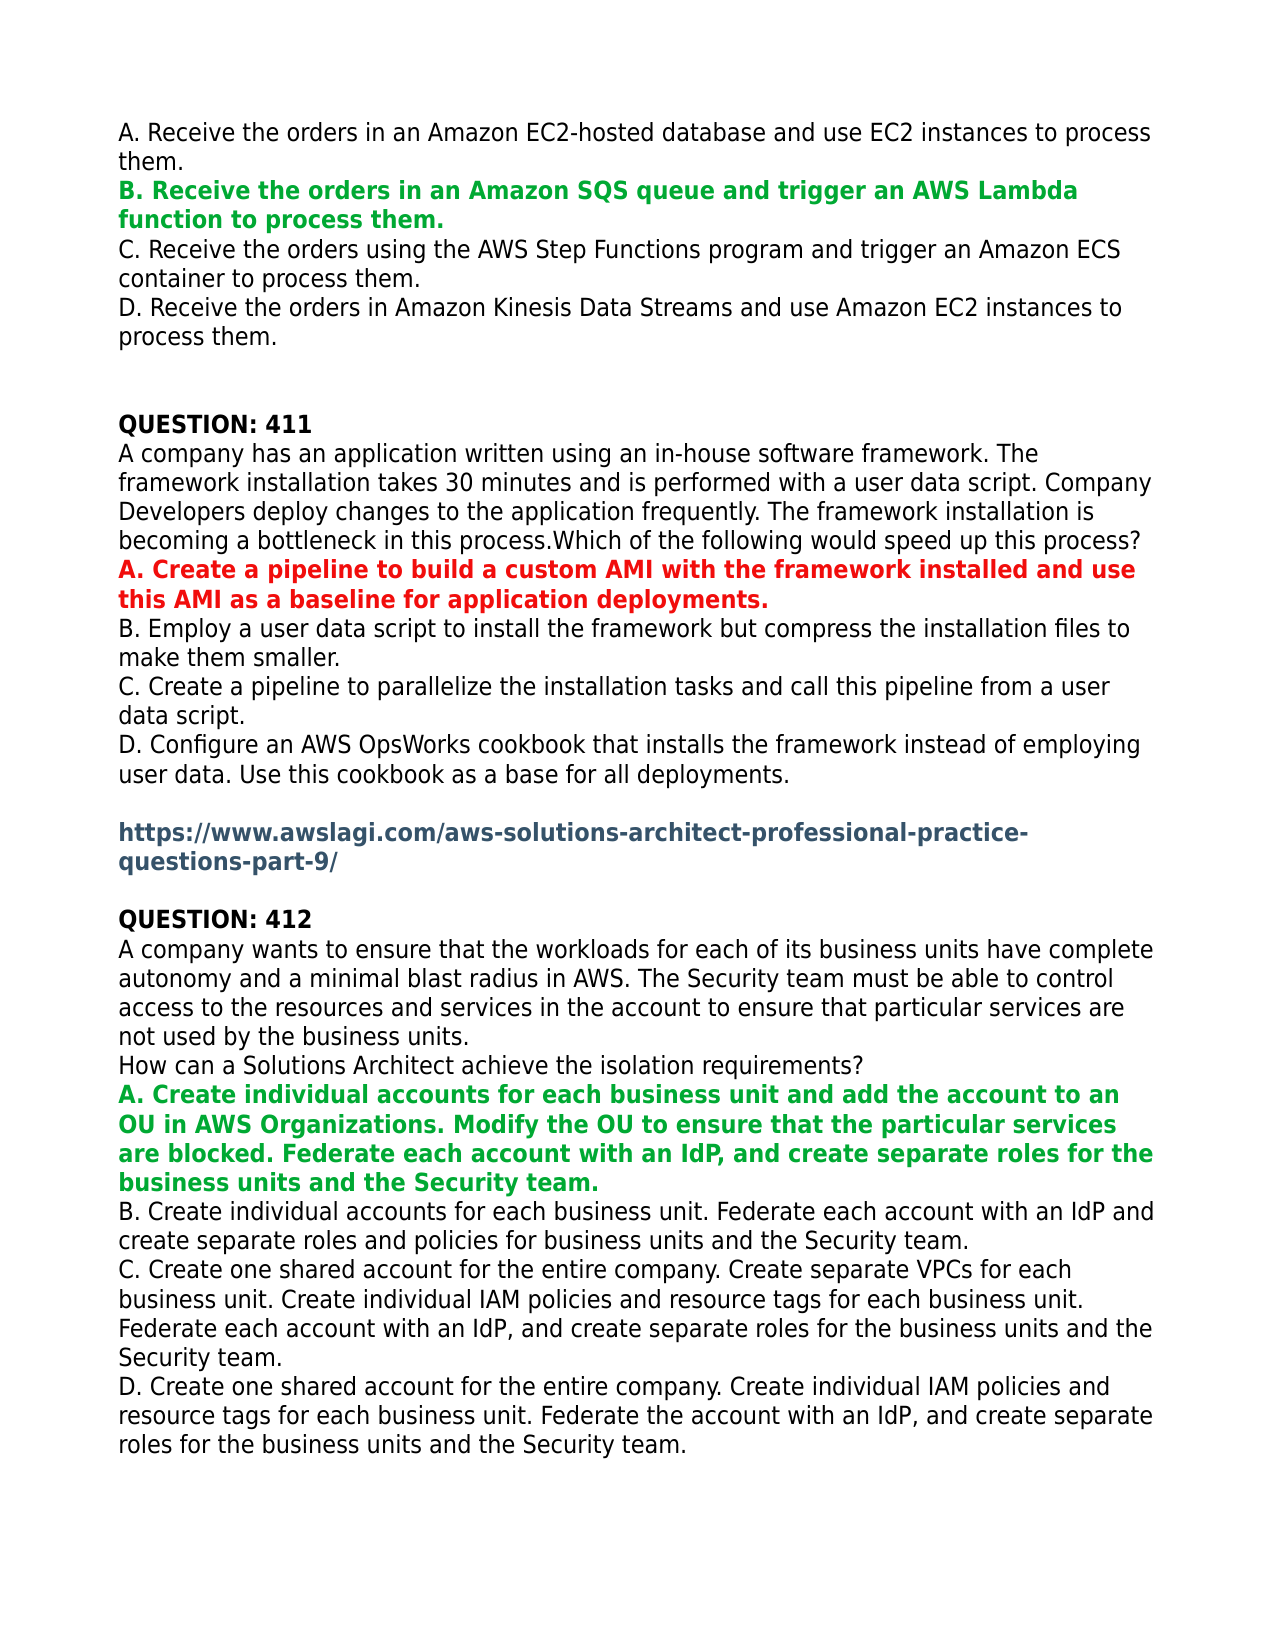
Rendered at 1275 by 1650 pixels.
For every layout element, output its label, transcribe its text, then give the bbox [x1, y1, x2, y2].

text user data. Use this cookbook as a base for all deployments. [118, 760, 1157, 789]
text them. [118, 147, 1157, 176]
text B. Employ a user data script to install the framework but compress the installation files to make them smaller. [118, 614, 1157, 672]
text A. Create individual accounts for each business unit and add the account to an OU in AWS Organizations. Modify the OU to ensure that the particular services are blocked. Federate each account with an IdP, and create separate roles for the business units and the Security team. [118, 1081, 1157, 1197]
text B. Create individual accounts for each business unit. Federate each account with an IdP and [118, 1197, 1157, 1226]
text D. Create one shared account for the entire company. Create individual IAM policies and [118, 1372, 1157, 1401]
text D. Receive the orders in Amazon Kinesis Data Streams and use Amazon EC2 instances to [118, 293, 1157, 322]
text A company wants to ensure that the workloads for each of its business units have complete [118, 935, 1157, 964]
text A. Receive the orders in an Amazon EC2-hosted database and use EC2 instances to process [118, 118, 1157, 147]
text A. Create a pipeline to build a custom AMI with the framework installed and use this AMI as a baseline for application deployments. [118, 556, 1157, 614]
text How can a Solutions Architect achieve the isolation requirements? [118, 1051, 1157, 1081]
text roles for the business units and the Security team. [118, 1431, 1157, 1460]
text QUESTION: 411 [118, 410, 1157, 439]
text create separate roles and policies for business units and the Security team. [118, 1226, 1157, 1256]
text B. Receive the orders in an Amazon SQS queue and trigger an AWS Lambda function to process them. [118, 176, 1157, 235]
text QUESTION: 412 [118, 906, 1157, 935]
text resource tags for each business unit. Federate the account with an IdP, and create separate [118, 1401, 1157, 1431]
text https://www.awslagi.com/aws-solutions-architect-professional-practice-questions-part-9/ [118, 818, 1157, 876]
text A company has an application written using an in-house software framework. The framework installation takes 30 minutes and is performed with a user data script. Company Developers deploy changes to the application frequently. The framework installation is becoming a bottleneck in this process.Which of the following would speed up this process? [118, 439, 1157, 556]
text autonomy and a minimal blast radius in AWS. The Security team must be able to control access to the resources and services in the account to ensure that particular services are not used by the business units. [118, 964, 1157, 1051]
text container to process them. [118, 264, 1157, 293]
text D. Configure an AWS OpsWorks cookbook that installs the framework instead of employing [118, 731, 1157, 760]
text C. Receive the orders using the AWS Step Functions program and trigger an Amazon ECS [118, 235, 1157, 264]
text C. Create one shared account for the entire company. Create separate VPCs for each business unit. Create individual IAM policies and resource tags for each business unit. Federate each account with an IdP, and create separate roles for the business units and the Security team. [118, 1256, 1157, 1372]
text C. Create a pipeline to parallelize the installation tasks and call this pipeline from a user data script. [118, 672, 1157, 731]
text process them. [118, 322, 1157, 351]
